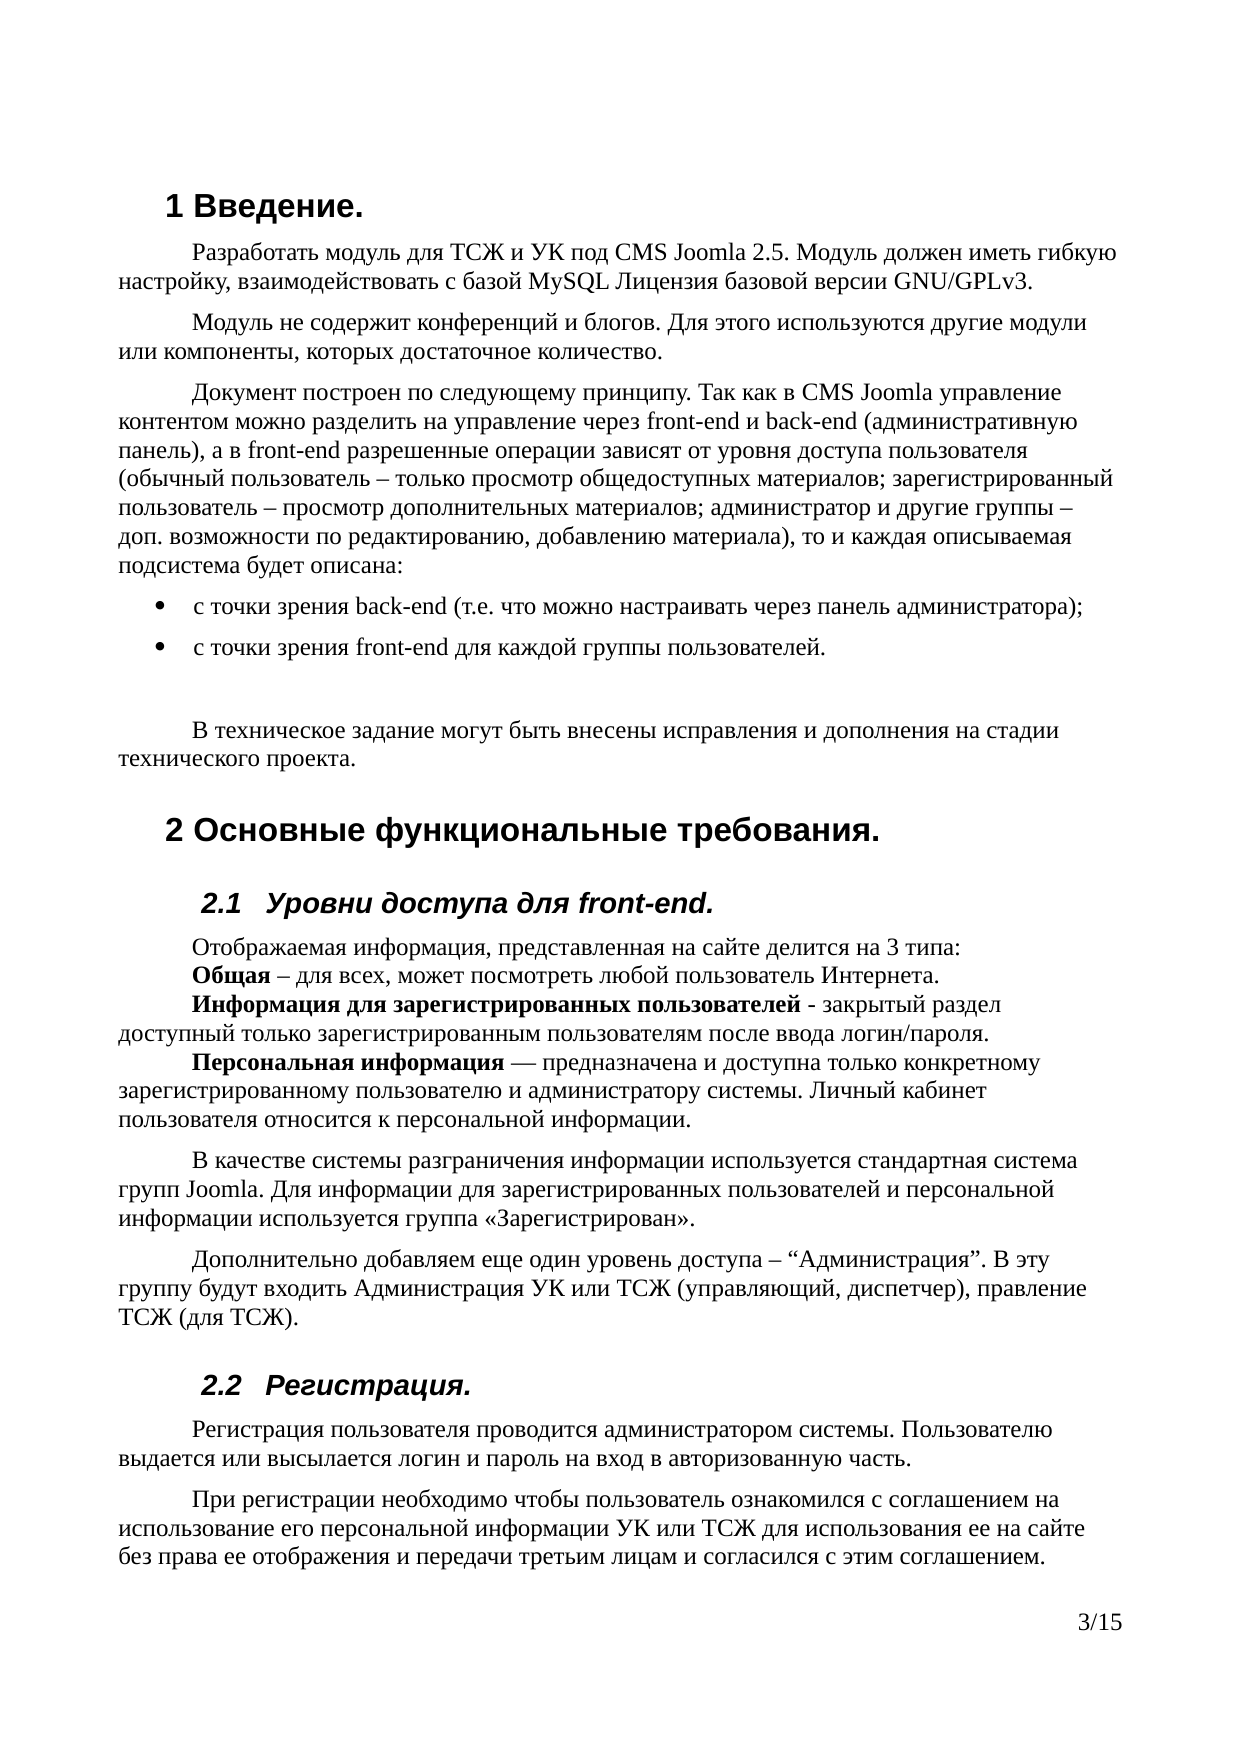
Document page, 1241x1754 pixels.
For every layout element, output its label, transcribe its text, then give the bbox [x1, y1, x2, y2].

list с точки зрения back-end (т.е. что можно настраивать через панель администратора); [156, 591, 1122, 620]
subtitle Уровни доступа для front-end. [193, 886, 1122, 919]
text Отображаемая информация, представленная на сайте делится на 3 типа: Общая – для всех, может посмотреть любой пользователь Интернета. Информация для зарегистрированных пользователей - закрытый раздел доступный только зарегистрированным пользователям после ввода логин/пароля. Персональная информация — предназначена и доступна только конкретному зарегистрированному пользователю и администратору системы. Личный кабинет пользователя относится к персональной информации. [118, 932, 1122, 1133]
text Разработать модуль для ТСЖ и УК под CMS Joomla 2.5. Модуль должен иметь гибкую настройку, взаимодействовать с базой MySQL Лицензия базовой версии GNU/GPLv3. [118, 237, 1122, 295]
text Документ построен по следующему принципу. Так как в CMS Joomla управление контентом можно разделить на управление через front-end и back-end (административную панель), а в front-end разрешенные операции зависят от уровня доступа пользователя (обычный пользователь – только просмотр общедоступных материалов; зарегистрированный пользователь – просмотр дополнительных материалов; администратор и другие группы – доп. возможности по редактированию, добавлению материала), то и каждая описываемая подсистема будет описана: [118, 377, 1122, 578]
list с точки зрения front-end для каждой группы пользователей. [156, 632, 1122, 661]
text При регистрации необходимо чтобы пользователь ознакомился с соглашением на использование его персональной информации УК или ТСЖ для использования ее на сайте без права ее отображения и передачи третьим лицам и согласился с этим соглашением. [118, 1484, 1122, 1570]
subtitle Основные функциональные требования. [156, 810, 1122, 848]
subtitle Регистрация. [193, 1368, 1122, 1401]
subtitle Введение. [156, 186, 1122, 225]
text В техническое задание могут быть внесены исправления и дополнения на стадии технического проекта. [118, 715, 1122, 772]
text Дополнительно добавляем еще один уровень доступа – “Администрация”. В эту группу будут входить Администрация УК или ТСЖ (управляющий, диспетчер), правление ТСЖ (для ТСЖ). [118, 1244, 1122, 1330]
text Регистрация пользователя проводится администратором системы. Пользователю выдается или высылается логин и пароль на вход в авторизованную часть. [118, 1414, 1122, 1471]
text Модуль не содержит конференций и блогов. Для этого используются другие модули или компоненты, которых достаточное количество. [118, 307, 1122, 365]
text В качестве системы разграничения информации используется стандартная система групп Joomla. Для информации для зарегистрированных пользователей и персональной информации используется группа «Зарегистрирован». [118, 1145, 1122, 1232]
